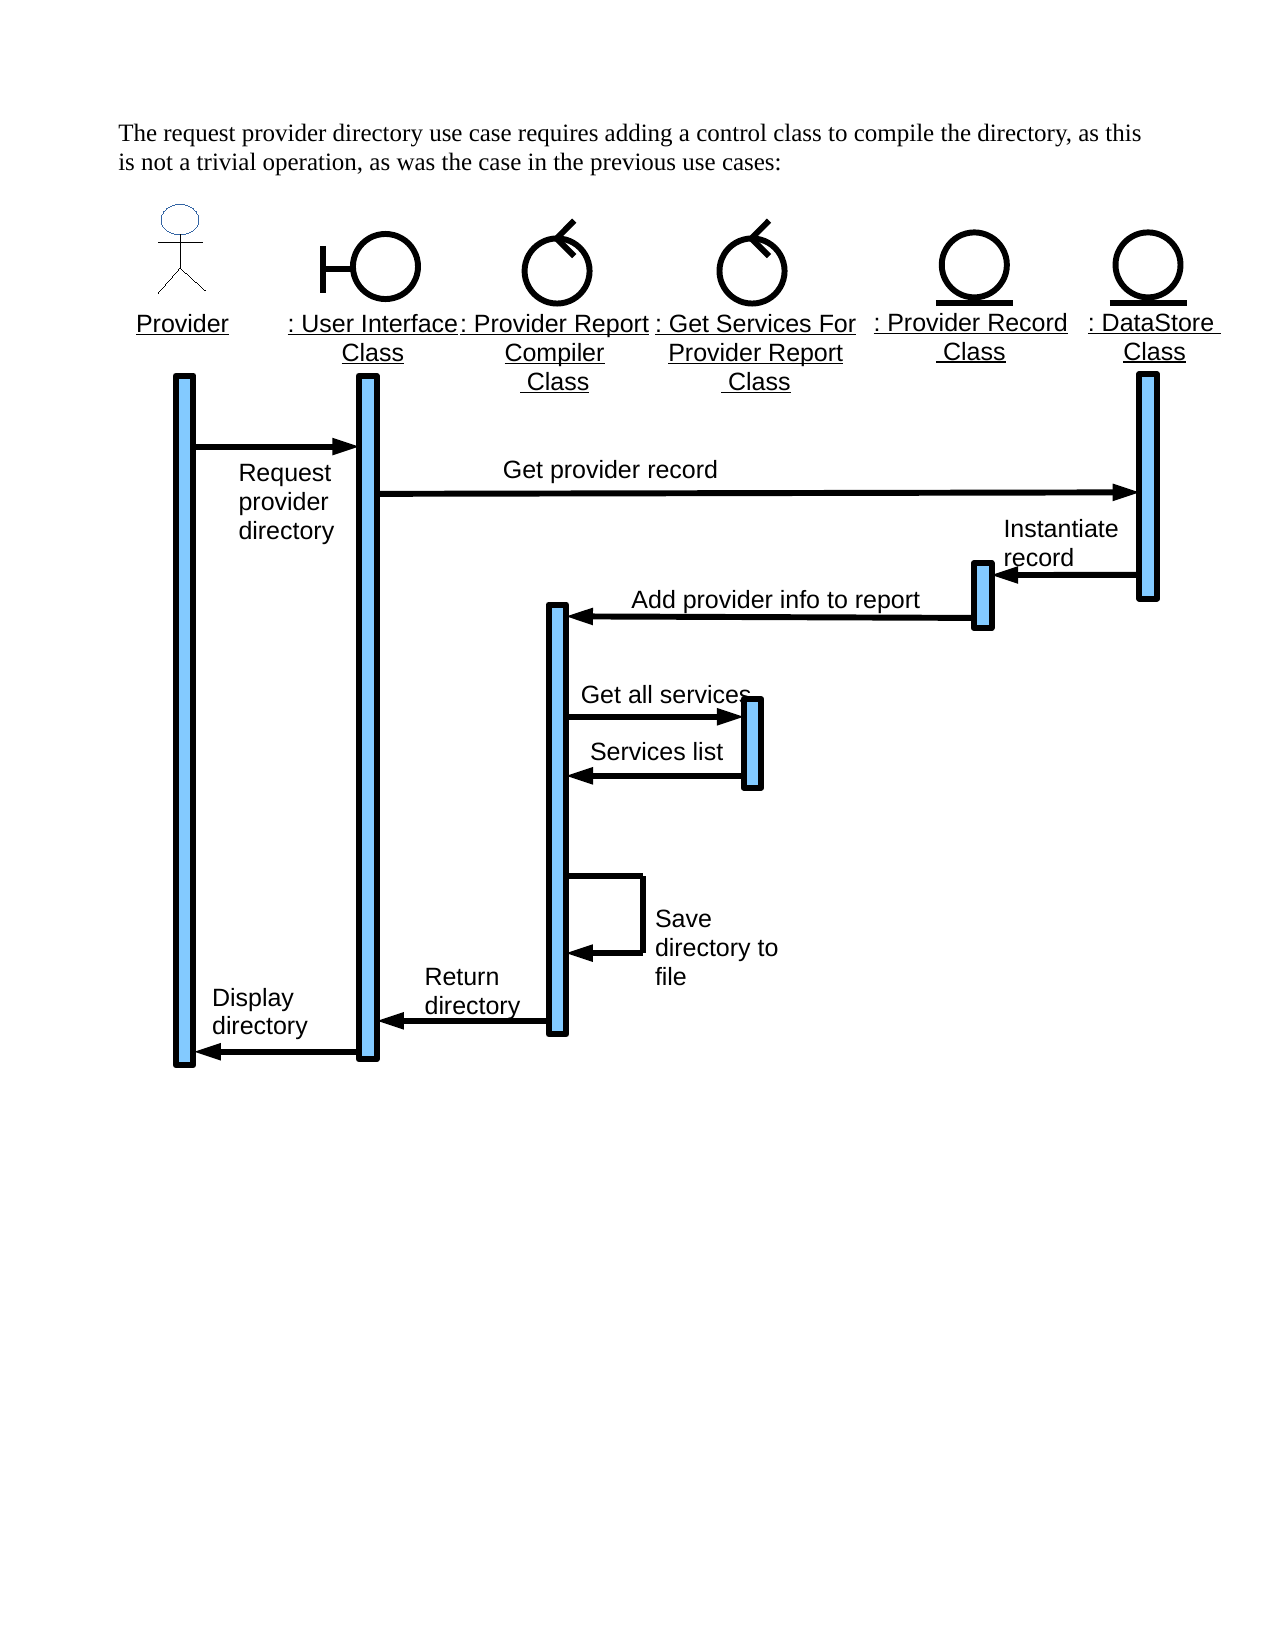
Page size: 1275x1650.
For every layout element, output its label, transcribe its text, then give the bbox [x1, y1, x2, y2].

text The request provider directory use case requires adding a control class to compile the directory, as this is not a trivial operation, as was the case in the previous use cases: [118, 118, 1157, 176]
